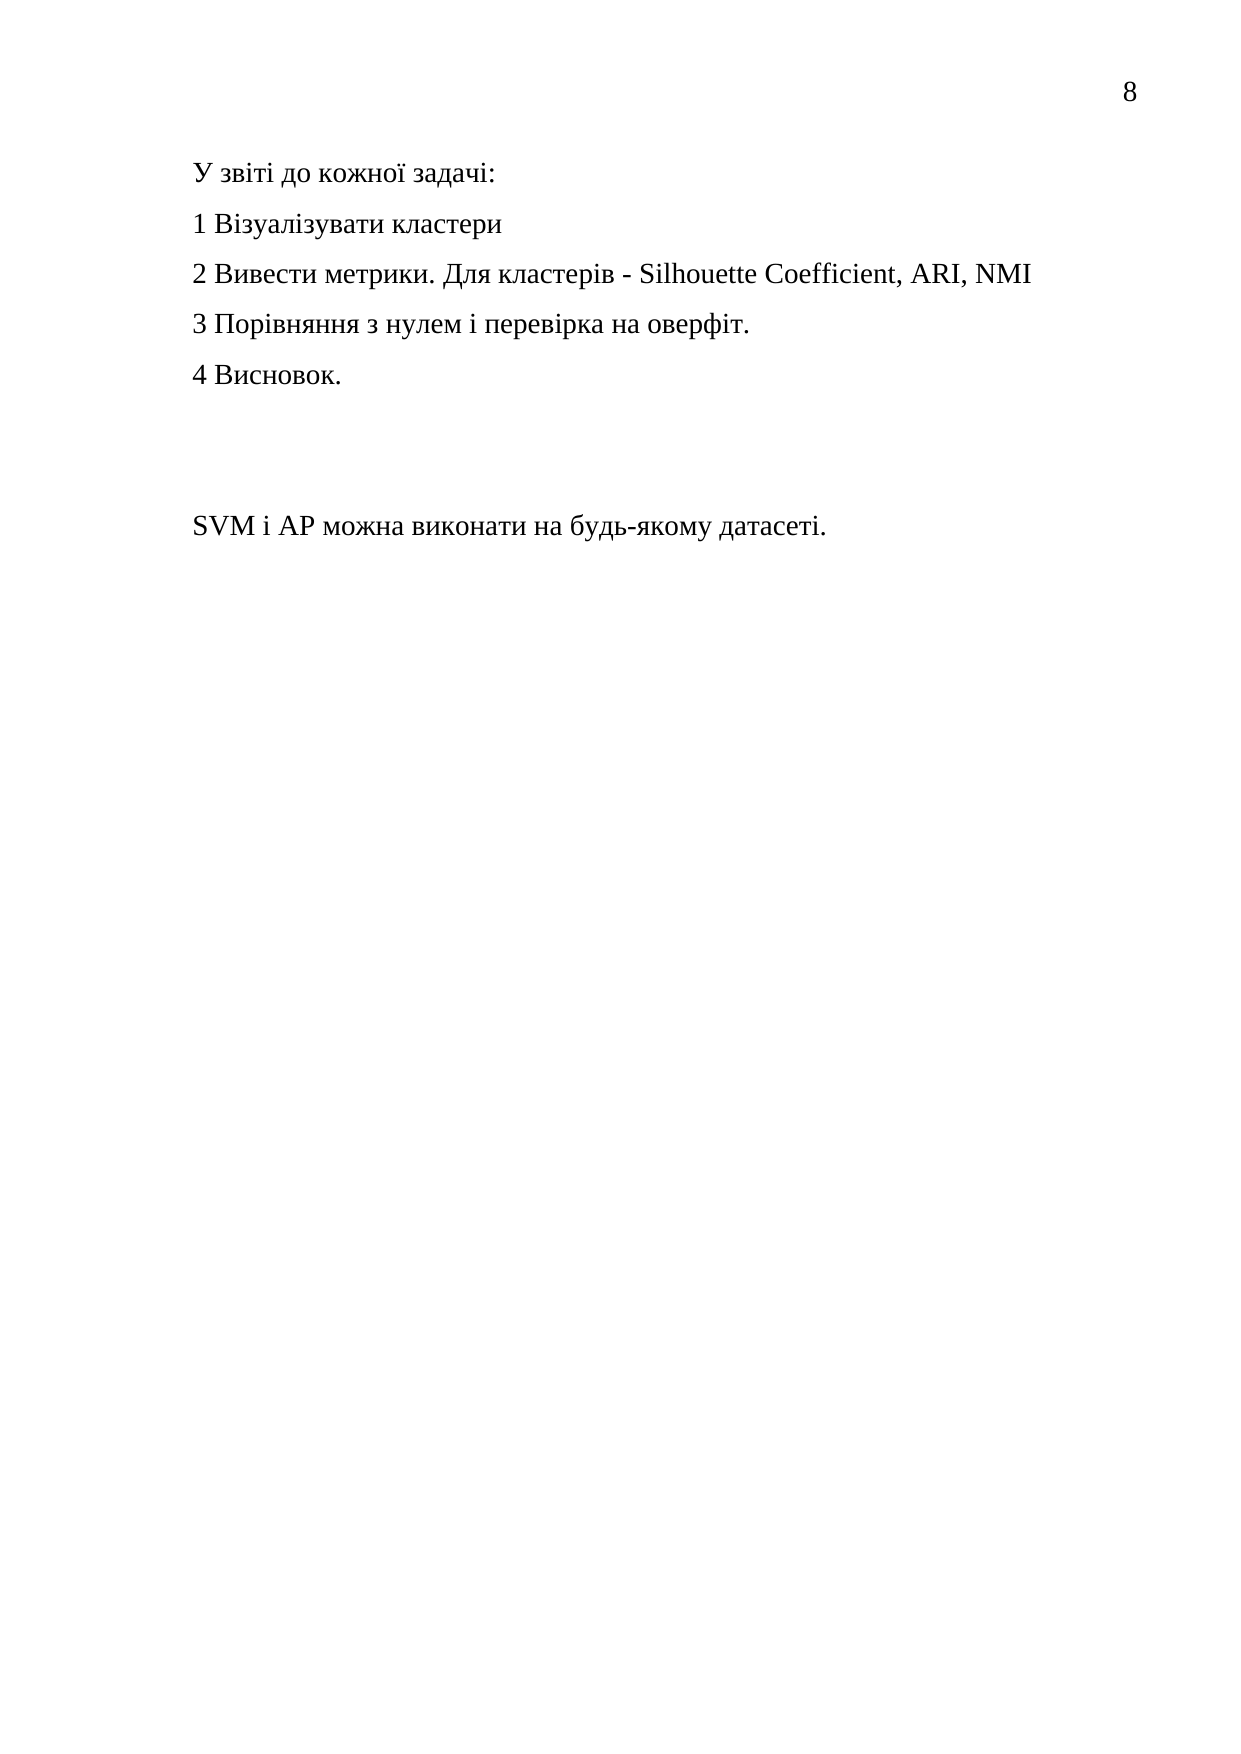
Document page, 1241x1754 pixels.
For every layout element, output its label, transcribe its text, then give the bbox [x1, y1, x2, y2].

text У звіті до кожної задачі: [118, 156, 1122, 189]
text SVM і AP можна виконати на будь-якому датасеті. [118, 508, 1122, 541]
text 2 Вивести метрики. Для кластерів - Silhouette Coefficient, ARI, NMI [118, 256, 1122, 290]
text 3 Порівняння з нулем і перевірка на оверфіт. [118, 306, 1122, 340]
text 1 Візуалізувати кластери [118, 206, 1122, 239]
text 4 Висновок. [118, 357, 1122, 390]
